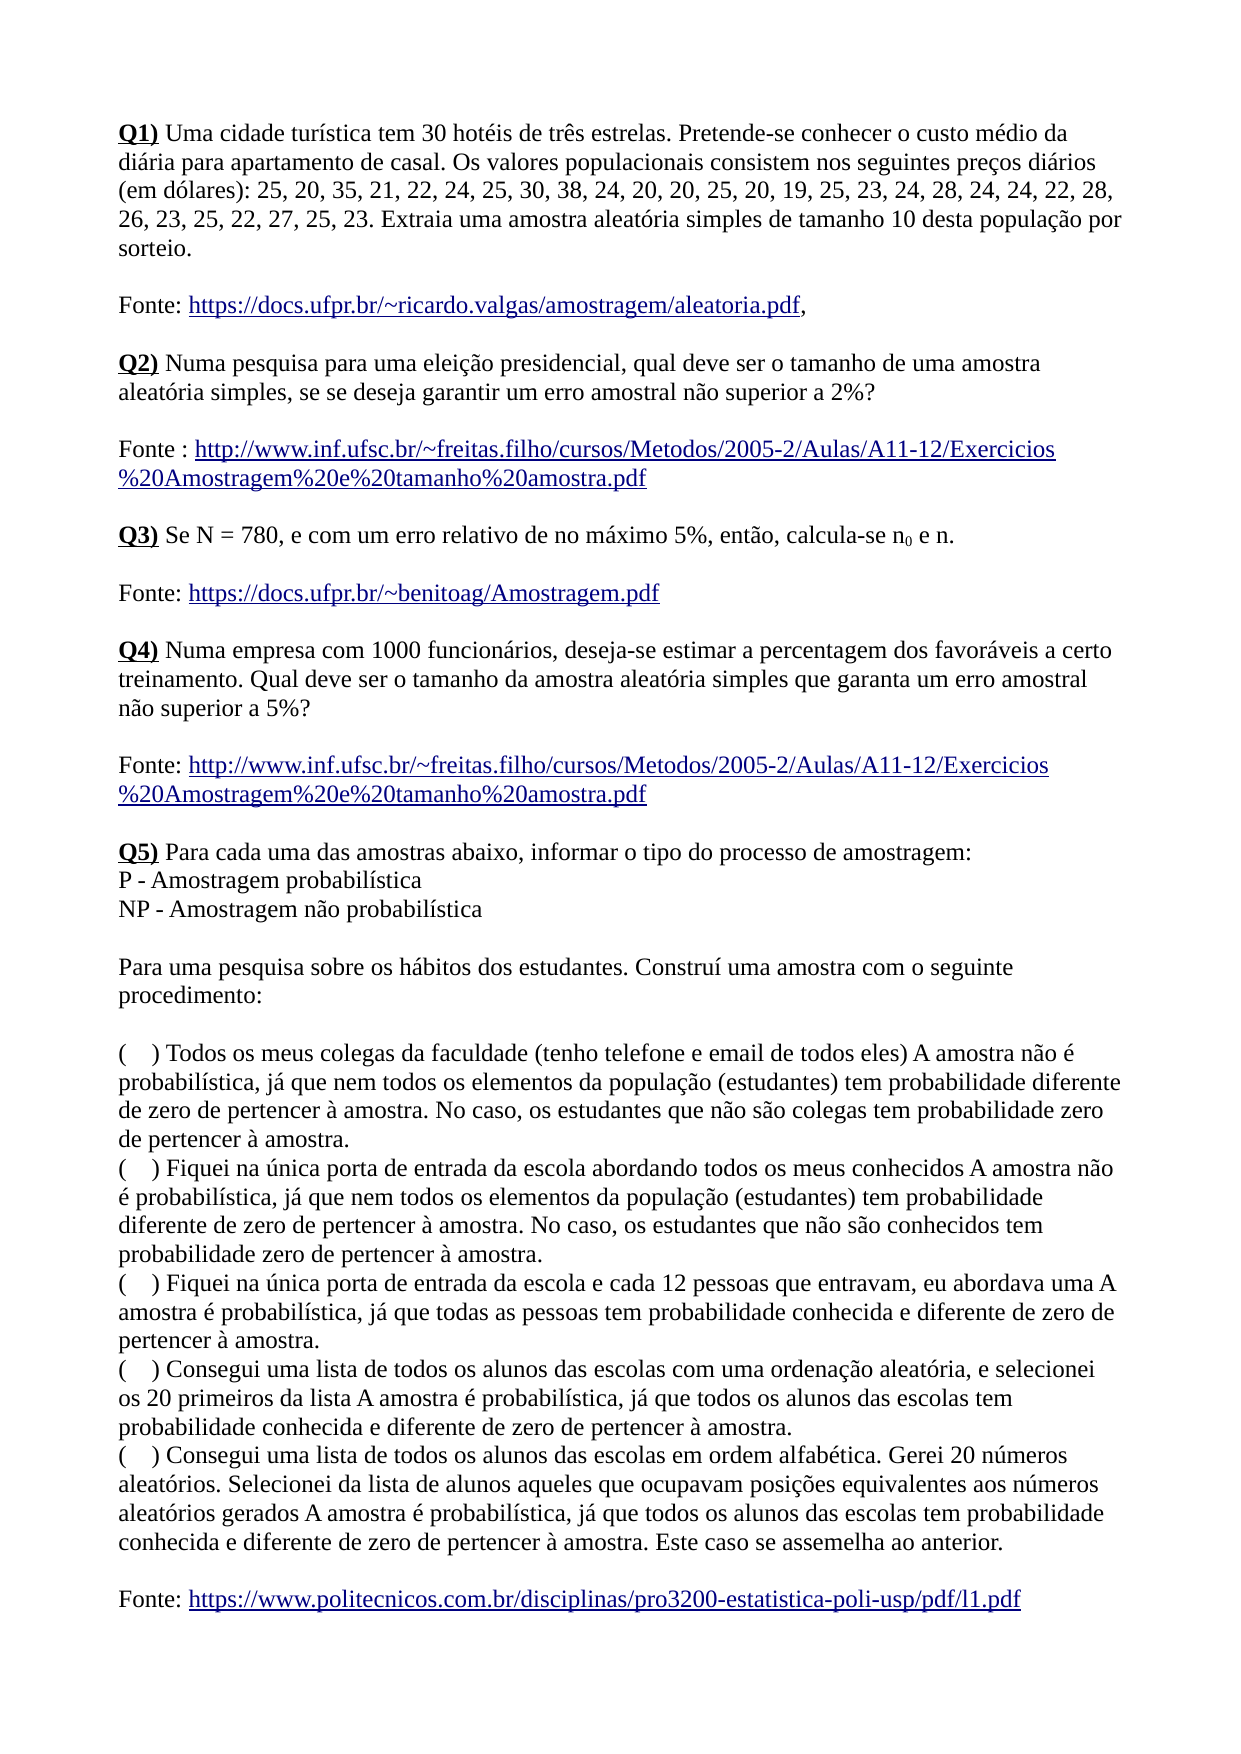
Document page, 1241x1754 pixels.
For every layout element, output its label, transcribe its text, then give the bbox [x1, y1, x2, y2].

text Fonte: https://www.politecnicos.com.br/disciplinas/pro3200-estatistica-poli-usp/pdf/l1.pdf [118, 1584, 1122, 1613]
text ( ) Fiquei na única porta de entrada da escola abordando todos os meus conhecidos A amostra não é probabilística, já que nem todos os elementos da população (estudantes) tem probabilidade diferente de zero de pertencer à amostra. No caso, os estudantes que não são conhecidos tem probabilidade zero de pertencer à amostra. [118, 1153, 1122, 1268]
text Q1) Uma cidade turística tem 30 hotéis de três estrelas. Pretende-se conhecer o custo médio da diária para apartamento de casal. Os valores populacionais consistem nos seguintes preços diários (em dólares): 25, 20, 35, 21, 22, 24, 25, 30, 38, 24, 20, 20, 25, 20, 19, 25, 23, 24, 28, 24, 24, 22, 28, 26, 23, 25, 22, 27, 25, 23. Extraia uma amostra aleatória simples de tamanho 10 desta população por sorteio. [118, 118, 1122, 262]
text Fonte: http://www.inf.ufsc.br/~freitas.filho/cursos/Metodos/2005-2/Aulas/A11-12/Exercicios%20Amostragem%20e%20tamanho%20amostra.pdf [118, 751, 1122, 808]
text ( ) Consegui uma lista de todos os alunos das escolas com uma ordenação aleatória, e selecionei os 20 primeiros da lista A amostra é probabilística, já que todos os alunos das escolas tem probabilidade conhecida e diferente de zero de pertencer à amostra. [118, 1354, 1122, 1441]
text Q4) Numa empresa com 1000 funcionários, deseja-se estimar a percentagem dos favoráveis a certo treinamento. Qual deve ser o tamanho da amostra aleatória simples que garanta um erro amostral não superior a 5%? [118, 636, 1122, 722]
text Q5) Para cada uma das amostras abaixo, informar o tipo do processo de amostragem: [118, 837, 1122, 866]
text Q3) Se N = 780, e com um erro relativo de no máximo 5%, então, calcula-se n0 e n. [118, 521, 1122, 549]
text ( ) Consegui uma lista de todos os alunos das escolas em ordem alfabética. Gerei 20 números aleatórios. Selecionei da lista de alunos aqueles que ocupavam posições equivalentes aos números aleatórios gerados A amostra é probabilística, já que todos os alunos das escolas tem probabilidade conhecida e diferente de zero de pertencer à amostra. Este caso se assemelha ao anterior. [118, 1441, 1122, 1556]
text ( ) Fiquei na única porta de entrada da escola e cada 12 pessoas que entravam, eu abordava uma A amostra é probabilística, já que todas as pessoas tem probabilidade conhecida e diferente de zero de pertencer à amostra. [118, 1268, 1122, 1354]
text Fonte: https://docs.ufpr.br/~benitoag/Amostragem.pdf [118, 578, 1122, 607]
text NP - Amostragem não probabilística [118, 894, 1122, 923]
text Fonte : http://www.inf.ufsc.br/~freitas.filho/cursos/Metodos/2005-2/Aulas/A11-12/Exercicios%20Amostragem%20e%20tamanho%20amostra.pdf [118, 434, 1122, 492]
text Q2) Numa pesquisa para uma eleição presidencial, qual deve ser o tamanho de uma amostra aleatória simples, se se deseja garantir um erro amostral não superior a 2%? [118, 348, 1122, 406]
text Para uma pesquisa sobre os hábitos dos estudantes. Construí uma amostra com o seguinte procedimento: [118, 952, 1122, 1009]
text P - Amostragem probabilística [118, 866, 1122, 894]
text ( ) Todos os meus colegas da faculdade (tenho telefone e email de todos eles) A amostra não é probabilística, já que nem todos os elementos da população (estudantes) tem probabilidade diferente de zero de pertencer à amostra. No caso, os estudantes que não são colegas tem probabilidade zero de pertencer à amostra. [118, 1038, 1122, 1153]
text Fonte: https://docs.ufpr.br/~ricardo.valgas/amostragem/aleatoria.pdf, [118, 291, 1122, 319]
